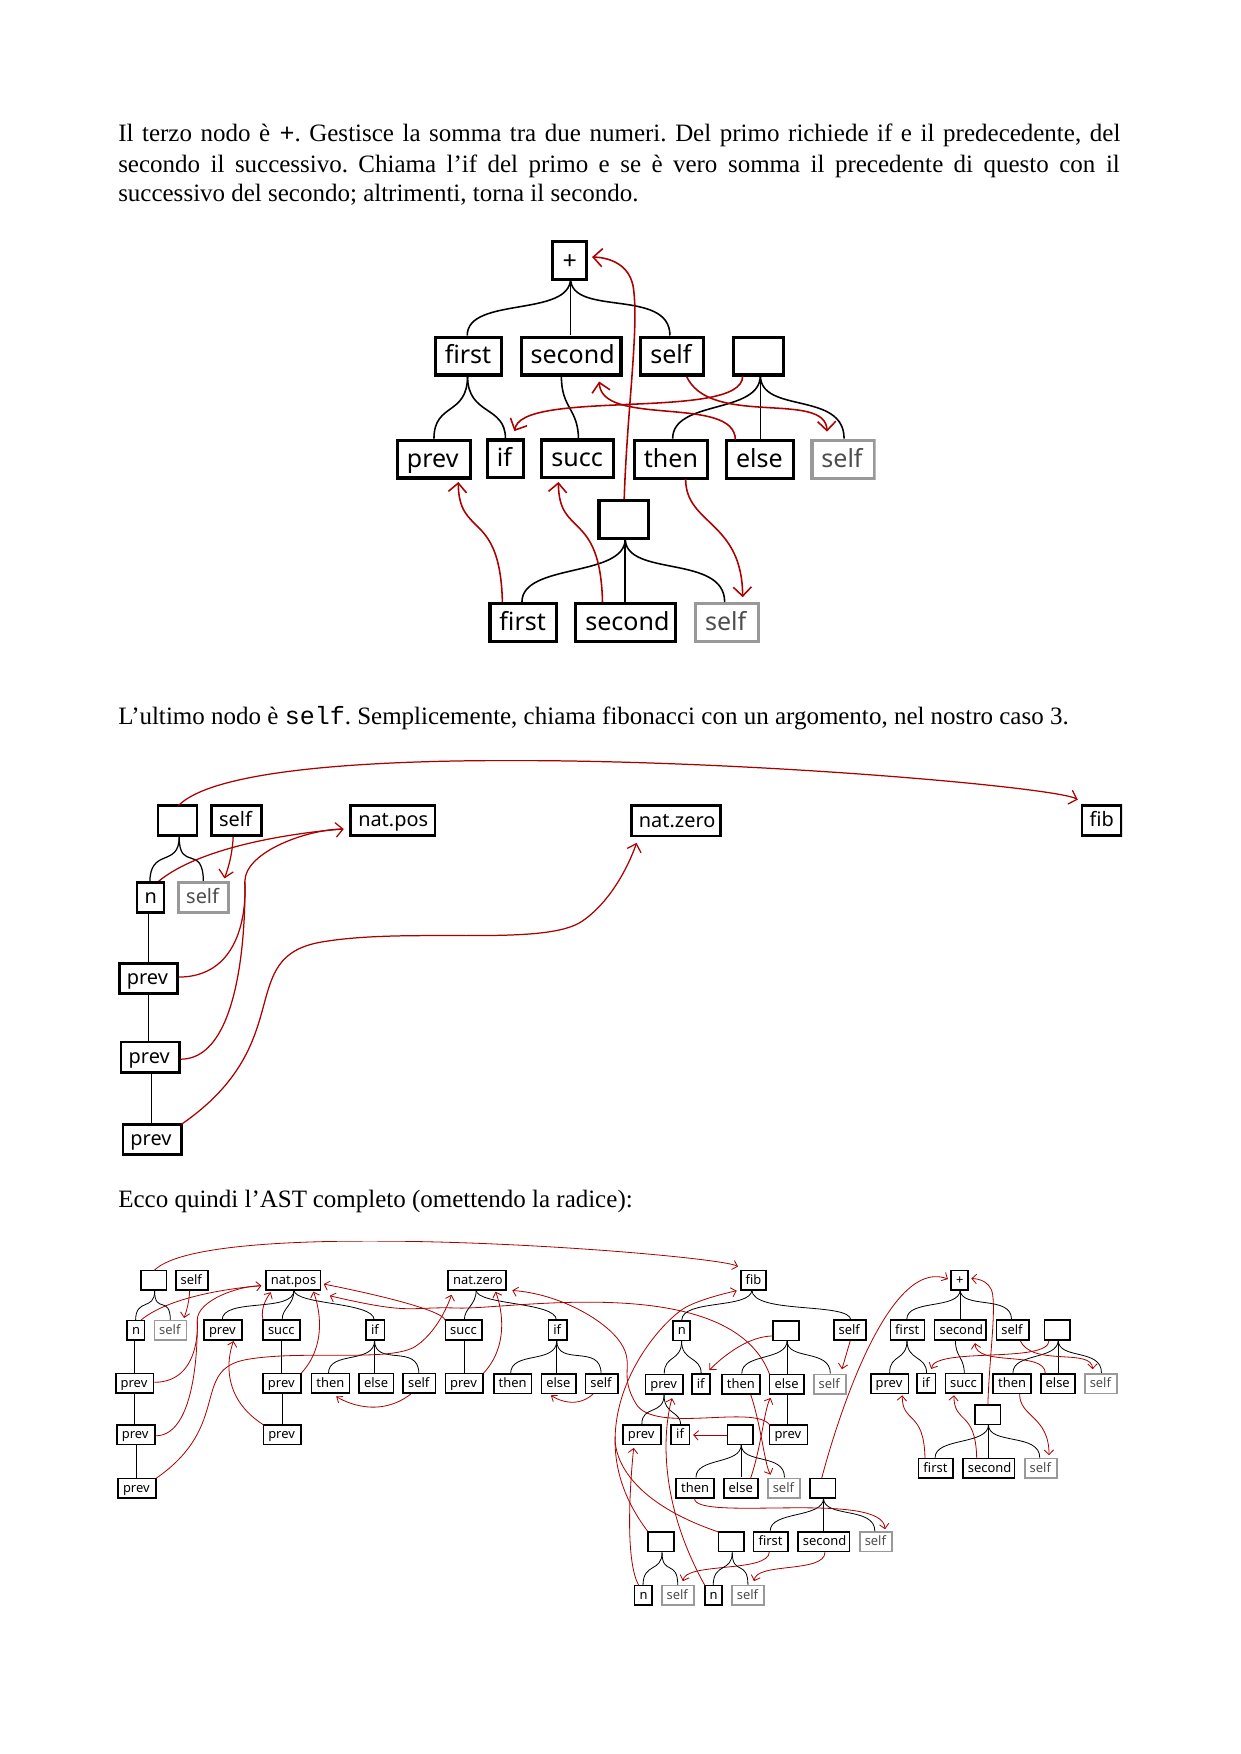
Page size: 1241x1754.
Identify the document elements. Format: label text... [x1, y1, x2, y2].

text Il terzo nodo è +. Gestisce la somma tra due numeri. Del primo richiede if e il predecedente, del secondo il successivo. Chiama l’if del primo e se è vero somma il precedente di questo con il successivo del secondo; altrimenti, torna il secondo. [118, 118, 1122, 206]
text L’ultimo nodo è self. Semplicemente, chiama fibonacci con un argomento, nel nostro caso 3. [118, 701, 1122, 732]
text Ecco quindi l’AST completo (omettendo la radice): [118, 1184, 1122, 1213]
